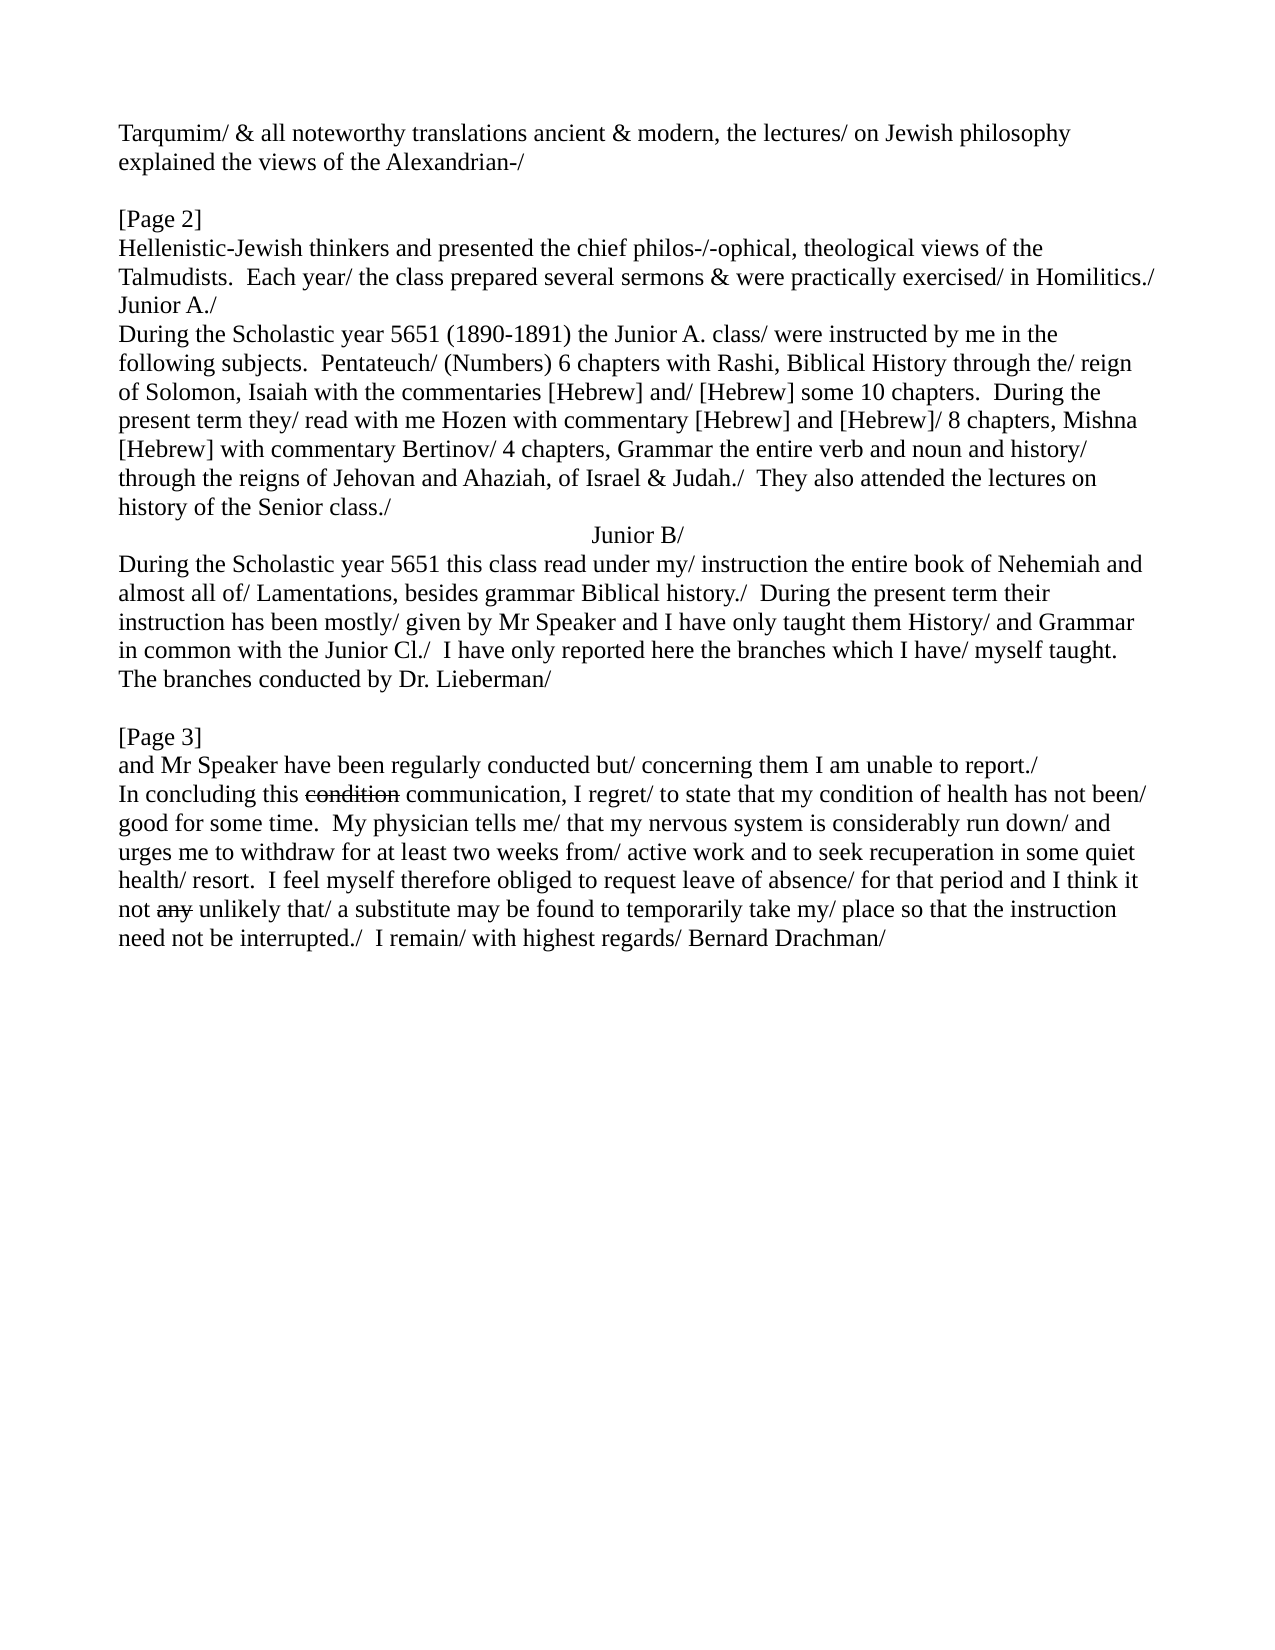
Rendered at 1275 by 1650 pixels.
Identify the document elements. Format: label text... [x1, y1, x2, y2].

text Tarqumim/ & all noteworthy translations ancient & modern, the lectures/ on Jewish philosophy explained the views of the Alexandrian-/ [118, 118, 1157, 176]
text [Page 2] [118, 204, 1157, 233]
text and Mr Speaker have been regularly conducted but/ concerning them I am unable to report./ [118, 751, 1157, 779]
text In concluding this condition communication, I regret/ to state that my condition of health has not been/ good for some time. My physician tells me/ that my nervous system is considerably run down/ and urges me to withdraw for at least two weeks from/ active work and to seek recuperation in some quiet health/ resort. I feel myself therefore obliged to request leave of absence/ for that period and I think it not any unlikely that/ a substitute may be found to temporarily take my/ place so that the instruction need not be interrupted./ I remain/ with highest regards/ Bernard Drachman/ [118, 779, 1157, 952]
text Hellenistic-Jewish thinkers and presented the chief philos-/-ophical, theological views of the Talmudists. Each year/ the class prepared several sermons & were practically exercised/ in Homilitics./ Junior A./ [118, 233, 1157, 319]
text Junior B/ [118, 521, 1157, 549]
text During the Scholastic year 5651 this class read under my/ instruction the entire book of Nehemiah and almost all of/ Lamentations, besides grammar Biblical history./ During the present term their instruction has been mostly/ given by Mr Speaker and I have only taught them History/ and Grammar in common with the Junior Cl./ I have only reported here the branches which I have/ myself taught. The branches conducted by Dr. Lieberman/ [118, 549, 1157, 693]
text During the Scholastic year 5651 (1890-1891) the Junior A. class/ were instructed by me in the following subjects. Pentateuch/ (Numbers) 6 chapters with Rashi, Biblical History through the/ reign of Solomon, Isaiah with the commentaries [Hebrew] and/ [Hebrew] some 10 chapters. During the present term they/ read with me Hozen with commentary [Hebrew] and [Hebrew]/ 8 chapters, Mishna [Hebrew] with commentary Bertinov/ 4 chapters, Grammar the entire verb and noun and history/ through the reigns of Jehovan and Ahaziah, of Israel & Judah./ They also attended the lectures on history of the Senior class./ [118, 319, 1157, 521]
text [Page 3] [118, 722, 1157, 751]
